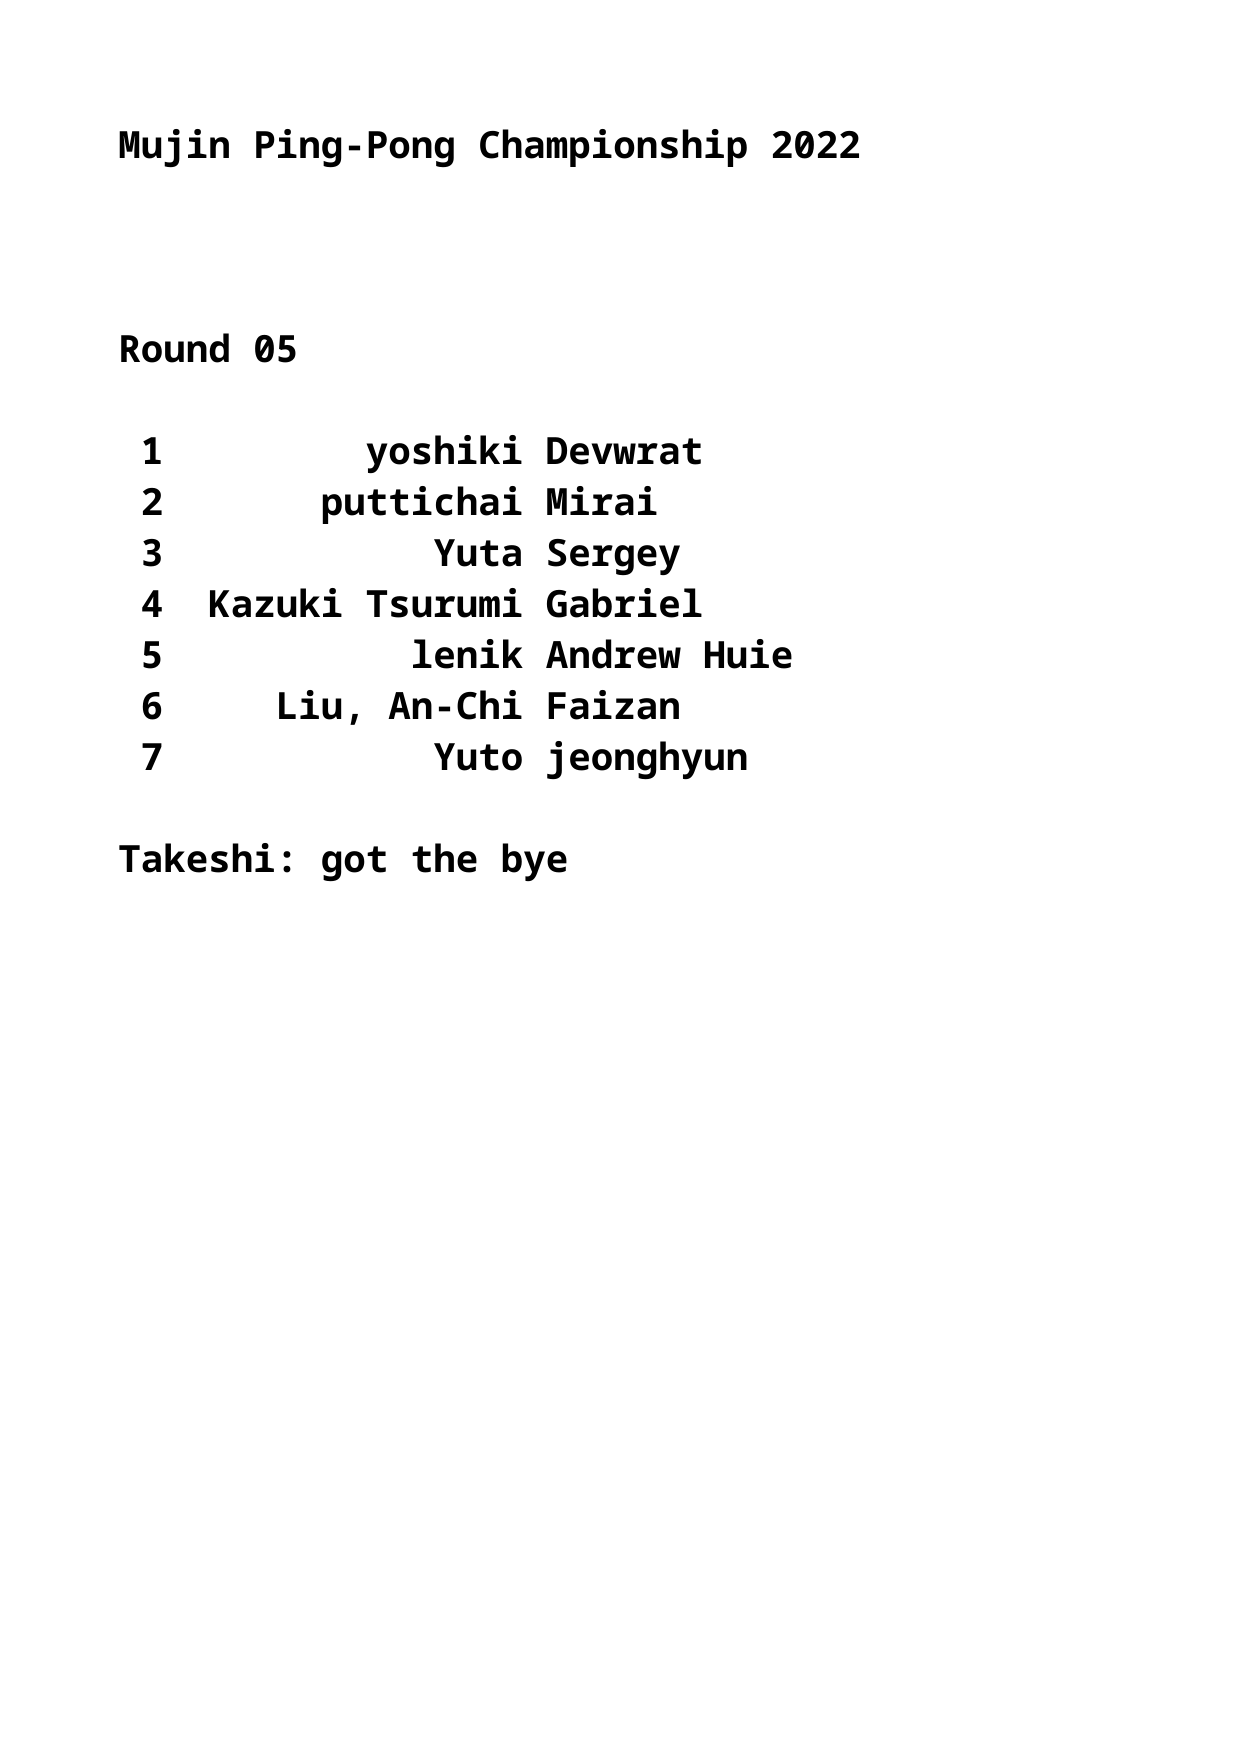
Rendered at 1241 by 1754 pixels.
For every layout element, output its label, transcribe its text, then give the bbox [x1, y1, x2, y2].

text Takeshi: got the bye [118, 833, 1122, 884]
text 6 Liu, An-Chi Faizan [118, 679, 1122, 731]
text 7 Yuto jeonghyun [118, 731, 1122, 782]
text 2 puttichai Mirai [118, 475, 1122, 526]
text Round 05 [118, 322, 1122, 373]
text 1 yoshiki Devwrat [118, 424, 1122, 475]
text 3 Yuta Sergey [118, 526, 1122, 577]
text Mujin Ping-Pong Championship 2022 [118, 118, 1122, 169]
text 5 lenik Andrew Huie [118, 628, 1122, 679]
text 4 Kazuki Tsurumi Gabriel [118, 577, 1122, 628]
